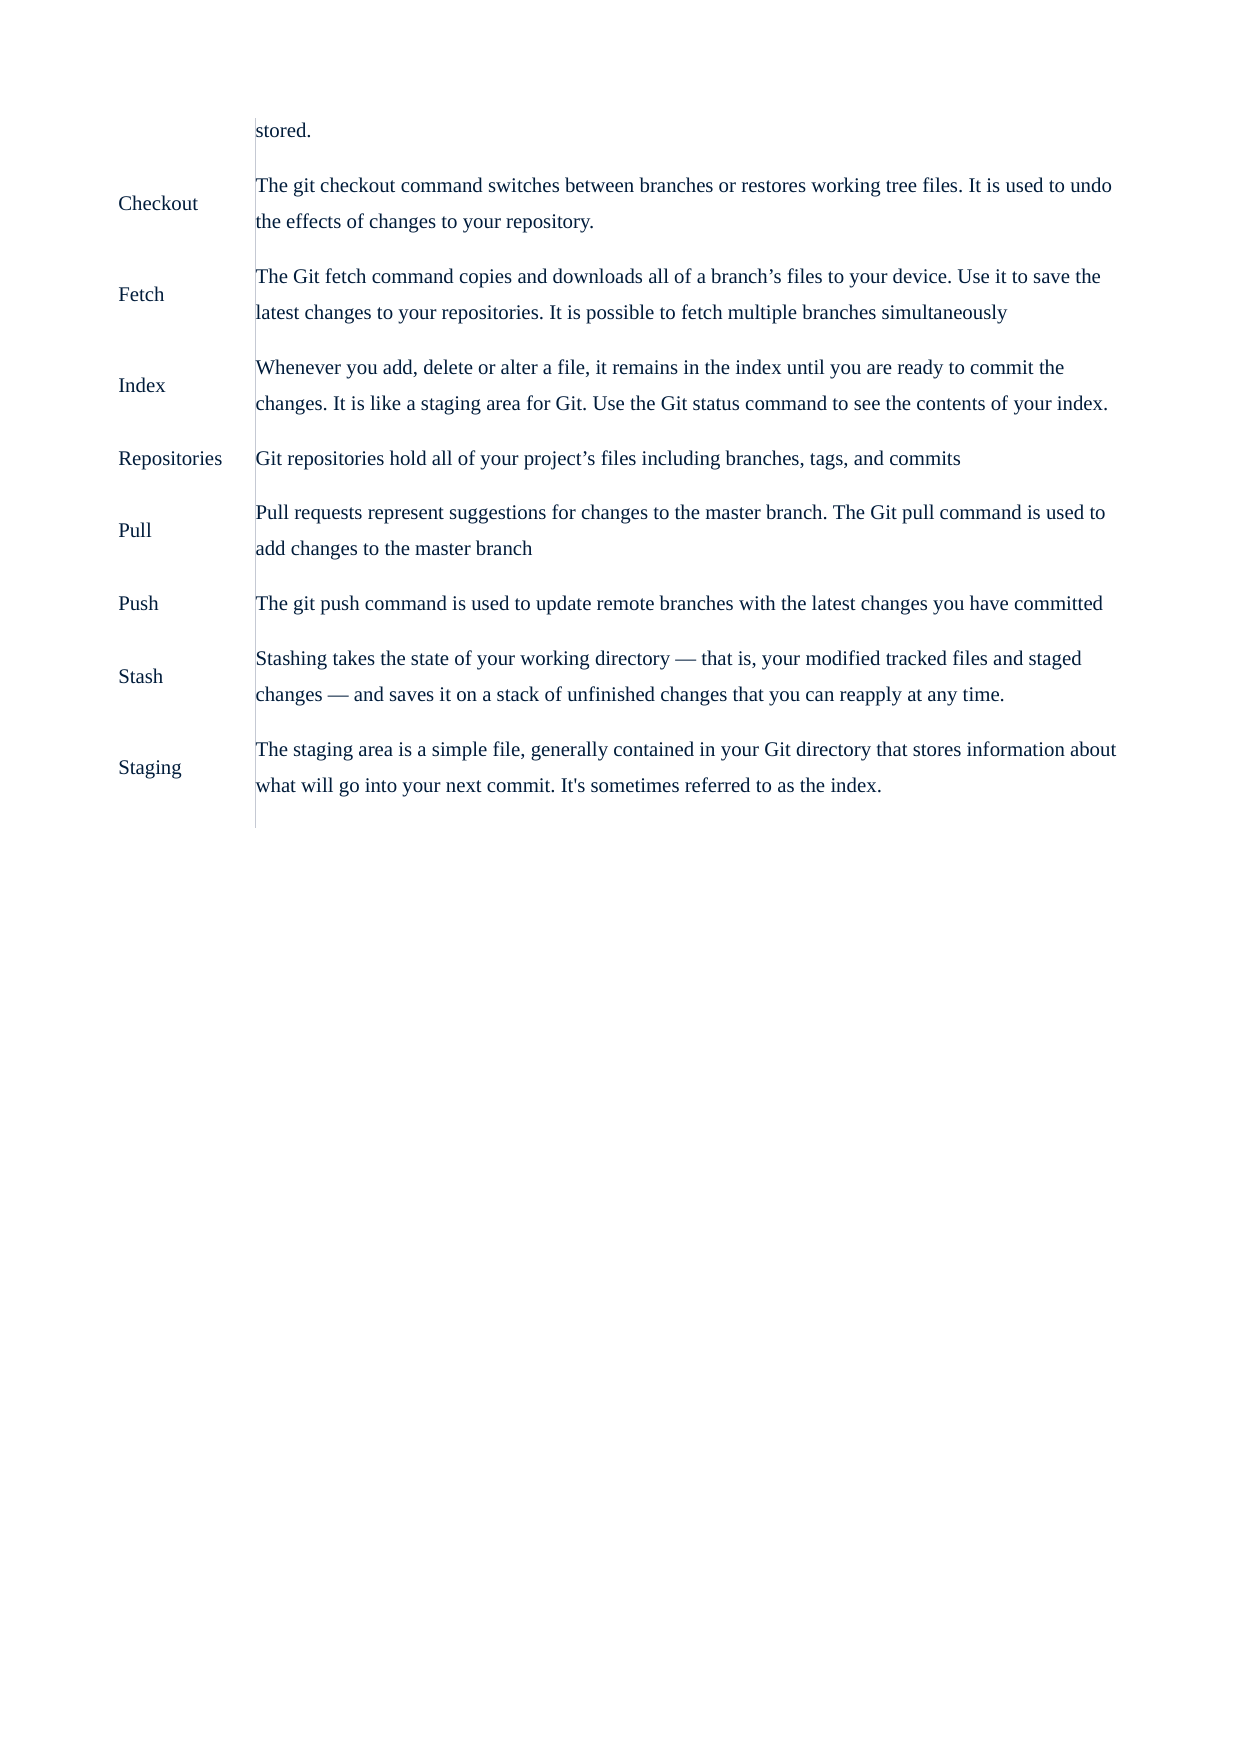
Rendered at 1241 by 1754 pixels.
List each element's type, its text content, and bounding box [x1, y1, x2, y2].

table_cell Index [118, 355, 255, 445]
table_cell The staging area is a simple file, generally contained in your Git directory that stores information about what will go into your next commit. It's sometimes referred to as the index. [256, 737, 1122, 827]
table_cell Checkout [118, 173, 255, 264]
table_cell [118, 118, 255, 173]
table_cell Stashing takes the state of your working directory — that is, your modified tracked files and staged changes — and saves it on a stack of unfinished changes that you can reapply at any time. [256, 646, 1122, 737]
table_cell Pull requests represent suggestions for changes to the master branch. The Git pull command is used to add changes to the master branch [256, 500, 1122, 591]
table_cell stored. [256, 118, 1122, 173]
table_cell The Git fetch command copies and downloads all of a branch’s files to your device. Use it to save the latest changes to your repositories. It is possible to fetch multiple branches simultaneously [256, 264, 1122, 354]
table_cell The git checkout command switches between branches or restores working tree files. It is used to undo the effects of changes to your repository. [256, 173, 1122, 264]
table_cell Push [118, 591, 255, 646]
table_cell Whenever you add, delete or alter a file, it remains in the index until you are ready to commit the changes. It is like a staging area for Git. Use the Git status command to see the contents of your index. [256, 355, 1122, 445]
table_cell Pull [118, 500, 255, 591]
table_cell Stash [118, 646, 255, 737]
table_cell Repositories [118, 445, 255, 500]
table_cell The git push command is used to update remote branches with the latest changes you have committed [256, 591, 1122, 646]
table_cell Staging [118, 737, 255, 827]
table_cell Git repositories hold all of your project’s files including branches, tags, and commits [256, 445, 1122, 500]
table_cell Fetch [118, 264, 255, 354]
